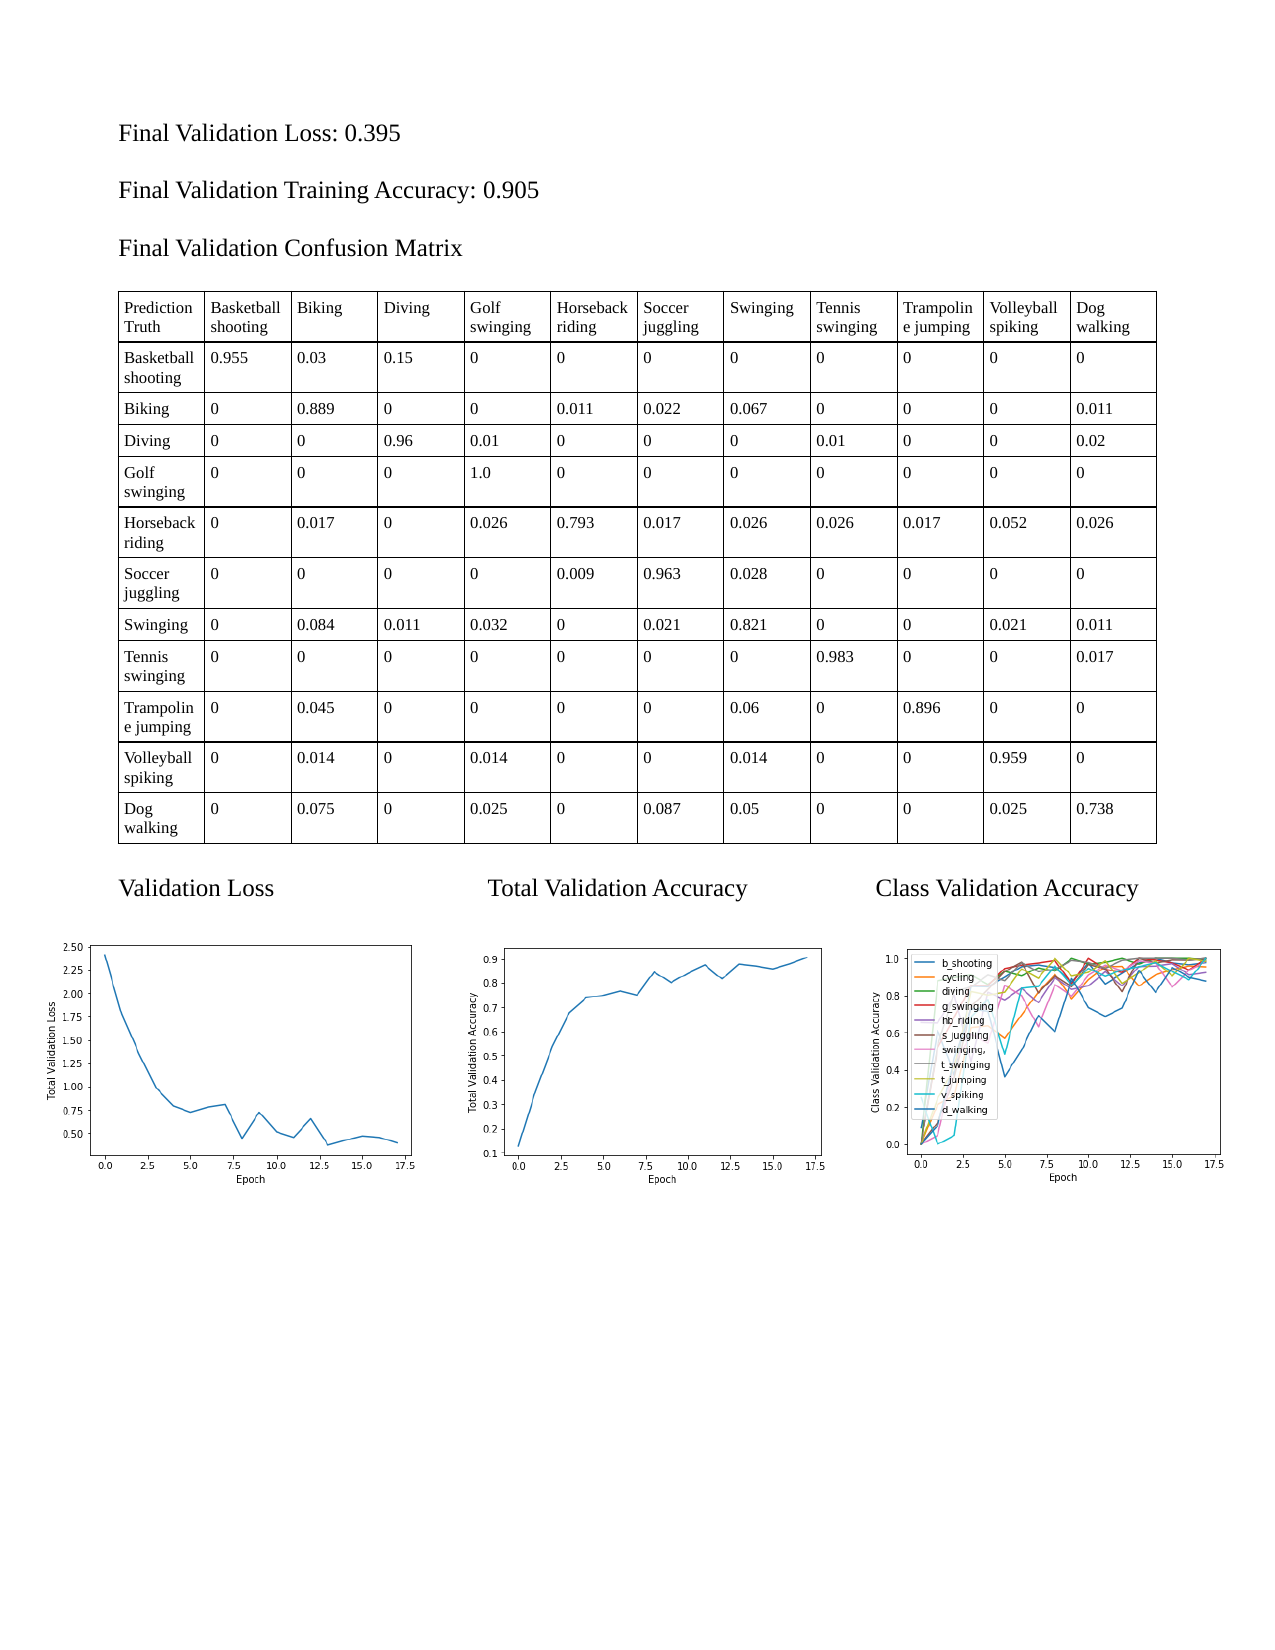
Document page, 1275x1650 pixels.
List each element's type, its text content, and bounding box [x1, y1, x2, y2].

table_cell 0.028 [724, 558, 810, 608]
table_cell 0.15 [378, 343, 464, 392]
table_cell Soccer juggling [119, 558, 204, 608]
table_cell 0 [205, 793, 291, 843]
table_cell Golf swinging [119, 457, 204, 506]
table_cell 0 [551, 692, 637, 741]
table_cell Tennis swinging [119, 641, 204, 691]
table_cell 0.014 [292, 743, 377, 792]
table_cell 0.021 [984, 609, 1070, 640]
table_cell 0.025 [465, 793, 550, 843]
table_cell 0 [378, 641, 464, 691]
table_cell 0 [205, 425, 291, 456]
table_cell 0.955 [205, 343, 291, 392]
table_cell 0.014 [724, 743, 810, 792]
table_cell 0 [551, 743, 637, 792]
table_cell 0.026 [465, 508, 550, 557]
table_cell 0.045 [292, 692, 377, 741]
table_cell 0 [811, 558, 897, 608]
table_header Horseback riding [551, 292, 637, 341]
table_cell Volleyball spiking [119, 743, 204, 792]
table_cell 0.05 [724, 793, 810, 843]
table_cell 0 [205, 393, 291, 424]
table_cell 0.087 [638, 793, 723, 843]
table_cell 0.026 [1071, 508, 1156, 557]
picture [41, 935, 422, 1191]
table_cell 0.025 [984, 793, 1070, 843]
table_cell 0 [378, 692, 464, 741]
text Validation Loss Total Validation Accuracy Class Validation Accuracy [118, 873, 1157, 902]
table_cell 0.96 [378, 425, 464, 456]
table_cell 0.075 [292, 793, 377, 843]
table_cell 0.032 [465, 609, 550, 640]
table_cell 0 [984, 558, 1070, 608]
table_cell 0 [898, 343, 983, 392]
table_cell Biking [119, 393, 204, 424]
table_cell 0.959 [984, 743, 1070, 792]
table_cell 0.889 [292, 393, 377, 424]
table_cell 0.017 [1071, 641, 1156, 691]
picture [865, 940, 1229, 1189]
table_cell 0.01 [465, 425, 550, 456]
table_cell Basketball shooting [119, 343, 204, 392]
table_cell 0.009 [551, 558, 637, 608]
table_cell 0 [465, 558, 550, 608]
table_cell 0.052 [984, 508, 1070, 557]
table_cell Swinging [119, 609, 204, 640]
table_cell 0 [205, 609, 291, 640]
table_cell 0 [1071, 343, 1156, 392]
picture [462, 938, 831, 1191]
table_cell 0 [205, 457, 291, 506]
table_header Golf swinging [465, 292, 550, 341]
table_cell 0 [638, 425, 723, 456]
table_cell 0 [811, 793, 897, 843]
table_cell 0.02 [1071, 425, 1156, 456]
table_cell 0.014 [465, 743, 550, 792]
table_cell 0 [1071, 743, 1156, 792]
table_cell 0 [898, 425, 983, 456]
table_cell Horseback riding [119, 508, 204, 557]
table_cell 0 [724, 457, 810, 506]
table_cell 0 [292, 457, 377, 506]
table_cell 0 [378, 457, 464, 506]
table_cell 0 [205, 692, 291, 741]
table_header Volleyball spiking [984, 292, 1070, 341]
table_cell 0 [638, 743, 723, 792]
table_header Prediction Truth [119, 292, 204, 341]
table_cell 0 [638, 692, 723, 741]
table_cell 0.03 [292, 343, 377, 392]
table_cell 0 [811, 609, 897, 640]
table_cell 0 [378, 393, 464, 424]
table_cell 0.011 [1071, 393, 1156, 424]
table_cell 0.963 [638, 558, 723, 608]
table_cell 0 [638, 457, 723, 506]
table_cell 0.084 [292, 609, 377, 640]
table_cell Dog walking [119, 793, 204, 843]
table_cell 0 [638, 641, 723, 691]
table_cell 0 [724, 641, 810, 691]
table_cell 0 [551, 609, 637, 640]
table_cell 0.067 [724, 393, 810, 424]
table_cell 0 [378, 508, 464, 557]
table_cell 0 [292, 558, 377, 608]
table_cell 0 [984, 641, 1070, 691]
table_header Basketball shooting [205, 292, 291, 341]
table_cell 0.026 [724, 508, 810, 557]
table_cell 0.011 [378, 609, 464, 640]
table_cell 0 [465, 393, 550, 424]
table_header Trampoline jumping [898, 292, 983, 341]
table_cell 0.026 [811, 508, 897, 557]
table_cell 0.017 [898, 508, 983, 557]
table_cell 0 [898, 743, 983, 792]
text Final Validation Confusion Matrix [118, 233, 1157, 262]
table_cell 0 [292, 641, 377, 691]
table_cell 0.011 [1071, 609, 1156, 640]
text Final Validation Loss: 0.395 [118, 118, 1157, 147]
table_cell 0 [898, 641, 983, 691]
table_cell 0.017 [638, 508, 723, 557]
table_cell 0.017 [292, 508, 377, 557]
table_cell 0 [378, 743, 464, 792]
table_cell 0 [205, 641, 291, 691]
table_cell 0 [984, 692, 1070, 741]
table_cell 0 [1071, 558, 1156, 608]
table_cell 0 [205, 558, 291, 608]
table_cell 0 [465, 692, 550, 741]
table_cell 0 [724, 343, 810, 392]
table_cell 0 [984, 425, 1070, 456]
table_cell 0 [898, 609, 983, 640]
table_cell 1.0 [465, 457, 550, 506]
table_cell 0.738 [1071, 793, 1156, 843]
text Final Validation Training Accuracy: 0.905 [118, 176, 1157, 204]
table_cell 0 [984, 457, 1070, 506]
table_cell 0 [811, 743, 897, 792]
table_cell 0 [465, 343, 550, 392]
table_cell 0.011 [551, 393, 637, 424]
table_cell 0 [1071, 692, 1156, 741]
table_cell 0 [551, 457, 637, 506]
table_header Diving [378, 292, 464, 341]
table_cell 0.01 [811, 425, 897, 456]
table_cell 0 [898, 393, 983, 424]
table_cell 0 [551, 343, 637, 392]
table_header Soccer juggling [638, 292, 723, 341]
table_cell 0 [811, 343, 897, 392]
table_cell 0 [205, 743, 291, 792]
table_cell 0.983 [811, 641, 897, 691]
table_cell 0 [551, 641, 637, 691]
table_cell 0 [984, 343, 1070, 392]
table_cell 0 [205, 508, 291, 557]
table_cell 0 [378, 793, 464, 843]
table_cell 0 [638, 343, 723, 392]
table_header Swinging [724, 292, 810, 341]
table_cell 0 [465, 641, 550, 691]
table_cell 0 [898, 457, 983, 506]
table_cell 0 [984, 393, 1070, 424]
table_cell 0 [724, 425, 810, 456]
table_cell 0.821 [724, 609, 810, 640]
table_cell 0 [292, 425, 377, 456]
table_cell 0.06 [724, 692, 810, 741]
table_cell 0.896 [898, 692, 983, 741]
table_cell 0 [898, 793, 983, 843]
table_cell 0 [378, 558, 464, 608]
table_cell 0 [811, 393, 897, 424]
table_cell 0 [551, 425, 637, 456]
table_cell 0 [811, 457, 897, 506]
table_cell 0 [1071, 457, 1156, 506]
table_cell 0 [551, 793, 637, 843]
table_cell 0 [811, 692, 897, 741]
table_cell 0 [898, 558, 983, 608]
table_cell Diving [119, 425, 204, 456]
table_cell Trampoline jumping [119, 692, 204, 741]
table_cell 0.022 [638, 393, 723, 424]
table_header Biking [292, 292, 377, 341]
table_header Tennis swinging [811, 292, 897, 341]
table_cell 0.021 [638, 609, 723, 640]
table_cell 0.793 [551, 508, 637, 557]
table_header Dog walking [1071, 292, 1156, 341]
